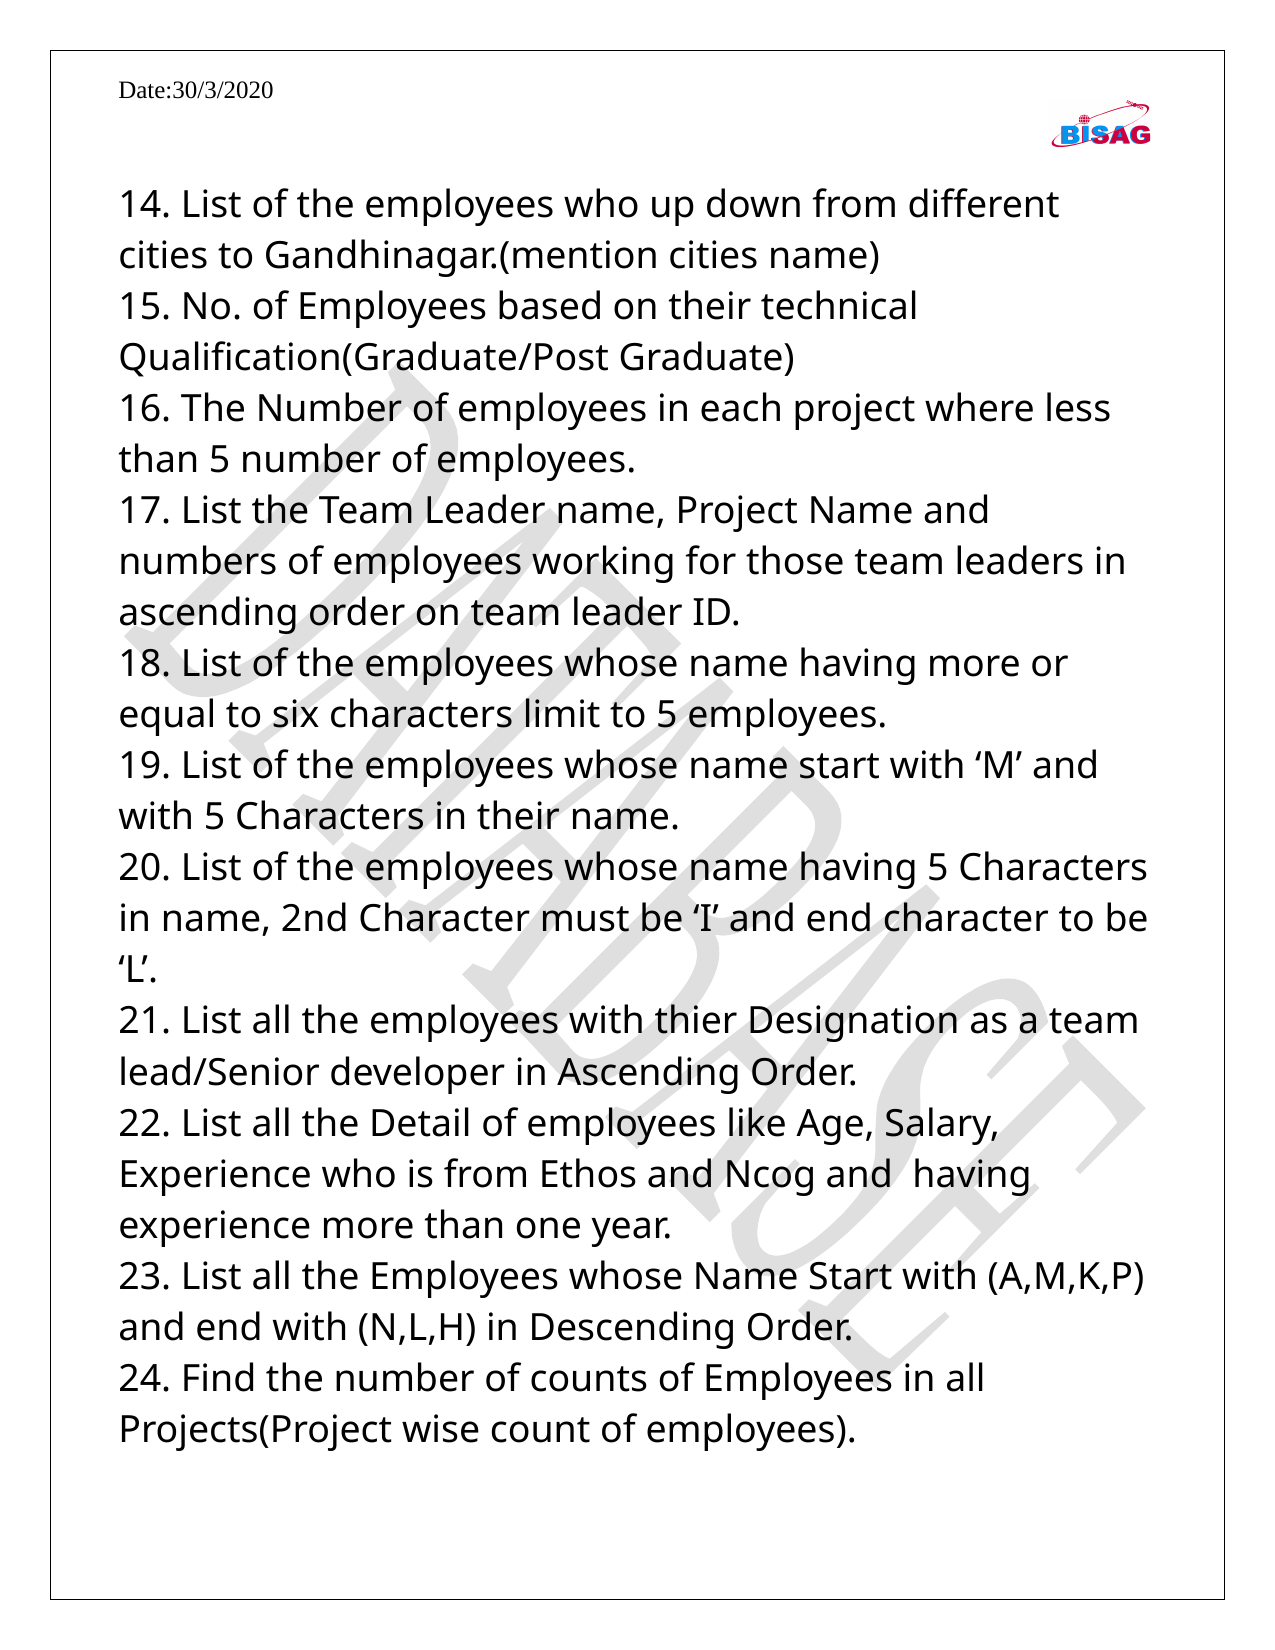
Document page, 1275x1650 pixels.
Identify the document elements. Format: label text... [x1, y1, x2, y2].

text 17. List the Team Leader name, Project Name and numbers of employees working for those team leaders in ascending order on team leader ID. [179, 483, 420, 636]
text 21. List all the employees with thier Designation as a team lead/Senior developer in Ascending Order. [556, 994, 677, 1058]
text 22. List all the Detail of employees like Age, Salary, Experience who is from Ethos and Ncog and having experience more than one year. [830, 1096, 1035, 1249]
text 18. List of the employees whose name having more or equal to six characters limit to 5 employees. [399, 636, 587, 738]
text 16. The Number of employees in each project where less than 5 number of employees. [420, 381, 1157, 483]
text 19. List of the employees whose name start with ‘M’ and with 5 Characters in their name. [544, 738, 671, 841]
text 20. List of the employees whose name having 5 Characters in name, 2nd Character must be ‘I’ and end character to be ‘L’. [508, 841, 712, 994]
text 21. List all the employees with thier Designation as a team lead/Senior developer in Ascending Order. [751, 994, 840, 1065]
text 19. List of the employees whose name start with ‘M’ and with 5 Characters in their name. [118, 738, 370, 841]
text 17. List the Team Leader name, Project Name and numbers of employees working for those team leaders in ascending order on team leader ID. [118, 483, 301, 636]
picture [1048, 98, 1154, 149]
text 24. Find the number of counts of Employees in all Projects(Project wise count of employees). [118, 1351, 1157, 1453]
text 19. List of the employees whose name start with ‘M’ and with 5 Characters in their name. [743, 792, 815, 841]
text 14. List of the employees who up down from different cities to Gandhinagar.(mention cities name) [118, 177, 1157, 279]
text 23. List all the Employees whose Name Start with (A,M,K,P) and end with (N,L,H) in Descending Order. [118, 1249, 882, 1351]
text 16. The Number of employees in each project where less than 5 number of employees. [332, 408, 430, 483]
text 15. No. of Employees based on their technical Qualification(Graduate/Post Graduate) [118, 279, 1157, 381]
text 21. List all the employees with thier Designation as a team lead/Senior developer in Ascending Order. [921, 994, 1157, 1096]
text 19. List of the employees whose name start with ‘M’ and with 5 Characters in their name. [339, 738, 485, 841]
text 17. List the Team Leader name, Project Name and numbers of employees working for those team leaders in ascending order on team leader ID. [403, 571, 497, 636]
text 20. List of the employees whose name having 5 Characters in name, 2nd Character must be ‘I’ and end character to be ‘L’. [706, 841, 1157, 994]
text 19. List of the employees whose name start with ‘M’ and with 5 Characters in their name. [413, 738, 640, 841]
text 21. List all the employees with thier Designation as a team lead/Senior developer in Ascending Order. [790, 994, 964, 1096]
text 22. List all the Detail of employees like Age, Salary, Experience who is from Ethos and Ncog and having experience more than one year. [914, 1207, 980, 1249]
text 22. List all the Detail of employees like Age, Salary, Experience who is from Ethos and Ncog and having experience more than one year. [118, 1096, 879, 1249]
text 17. List the Team Leader name, Project Name and numbers of employees working for those team leaders in ascending order on team leader ID. [317, 483, 1157, 636]
text 20. List of the employees whose name having 5 Characters in name, 2nd Character must be ‘I’ and end character to be ‘L’. [689, 841, 810, 917]
text 21. List all the employees with thier Designation as a team lead/Senior developer in Ascending Order. [673, 1051, 767, 1096]
text 19. List of the employees whose name start with ‘M’ and with 5 Characters in their name. [620, 738, 1157, 841]
text 23. List all the Employees whose Name Start with (A,M,K,P) and end with (N,L,H) in Descending Order. [844, 1249, 1157, 1351]
text 16. The Number of employees in each project where less than 5 number of employees. [118, 381, 394, 483]
text 18. List of the employees whose name having more or equal to six characters limit to 5 employees. [171, 636, 281, 673]
text 20. List of the employees whose name having 5 Characters in name, 2nd Character must be ‘I’ and end character to be ‘L’. [590, 920, 697, 994]
text 18. List of the employees whose name having more or equal to six characters limit to 5 employees. [273, 675, 386, 738]
text 18. List of the employees whose name having more or equal to six characters limit to 5 employees. [377, 636, 449, 690]
text 21. List all the employees with thier Designation as a team lead/Senior developer in Ascending Order. [118, 994, 783, 1096]
text 20. List of the employees whose name having 5 Characters in name, 2nd Character must be ‘I’ and end character to be ‘L’. [118, 841, 560, 994]
text 18. List of the employees whose name having more or equal to six characters limit to 5 employees. [516, 636, 1157, 738]
text 18. List of the employees whose name having more or equal to six characters limit to 5 employees. [118, 636, 383, 738]
text 22. List all the Detail of employees like Age, Salary, Experience who is from Ethos and Ncog and having experience more than one year. [975, 1096, 1157, 1249]
text 20. List of the employees whose name having 5 Characters in name, 2nd Character must be ‘I’ and end character to be ‘L’. [803, 929, 889, 994]
